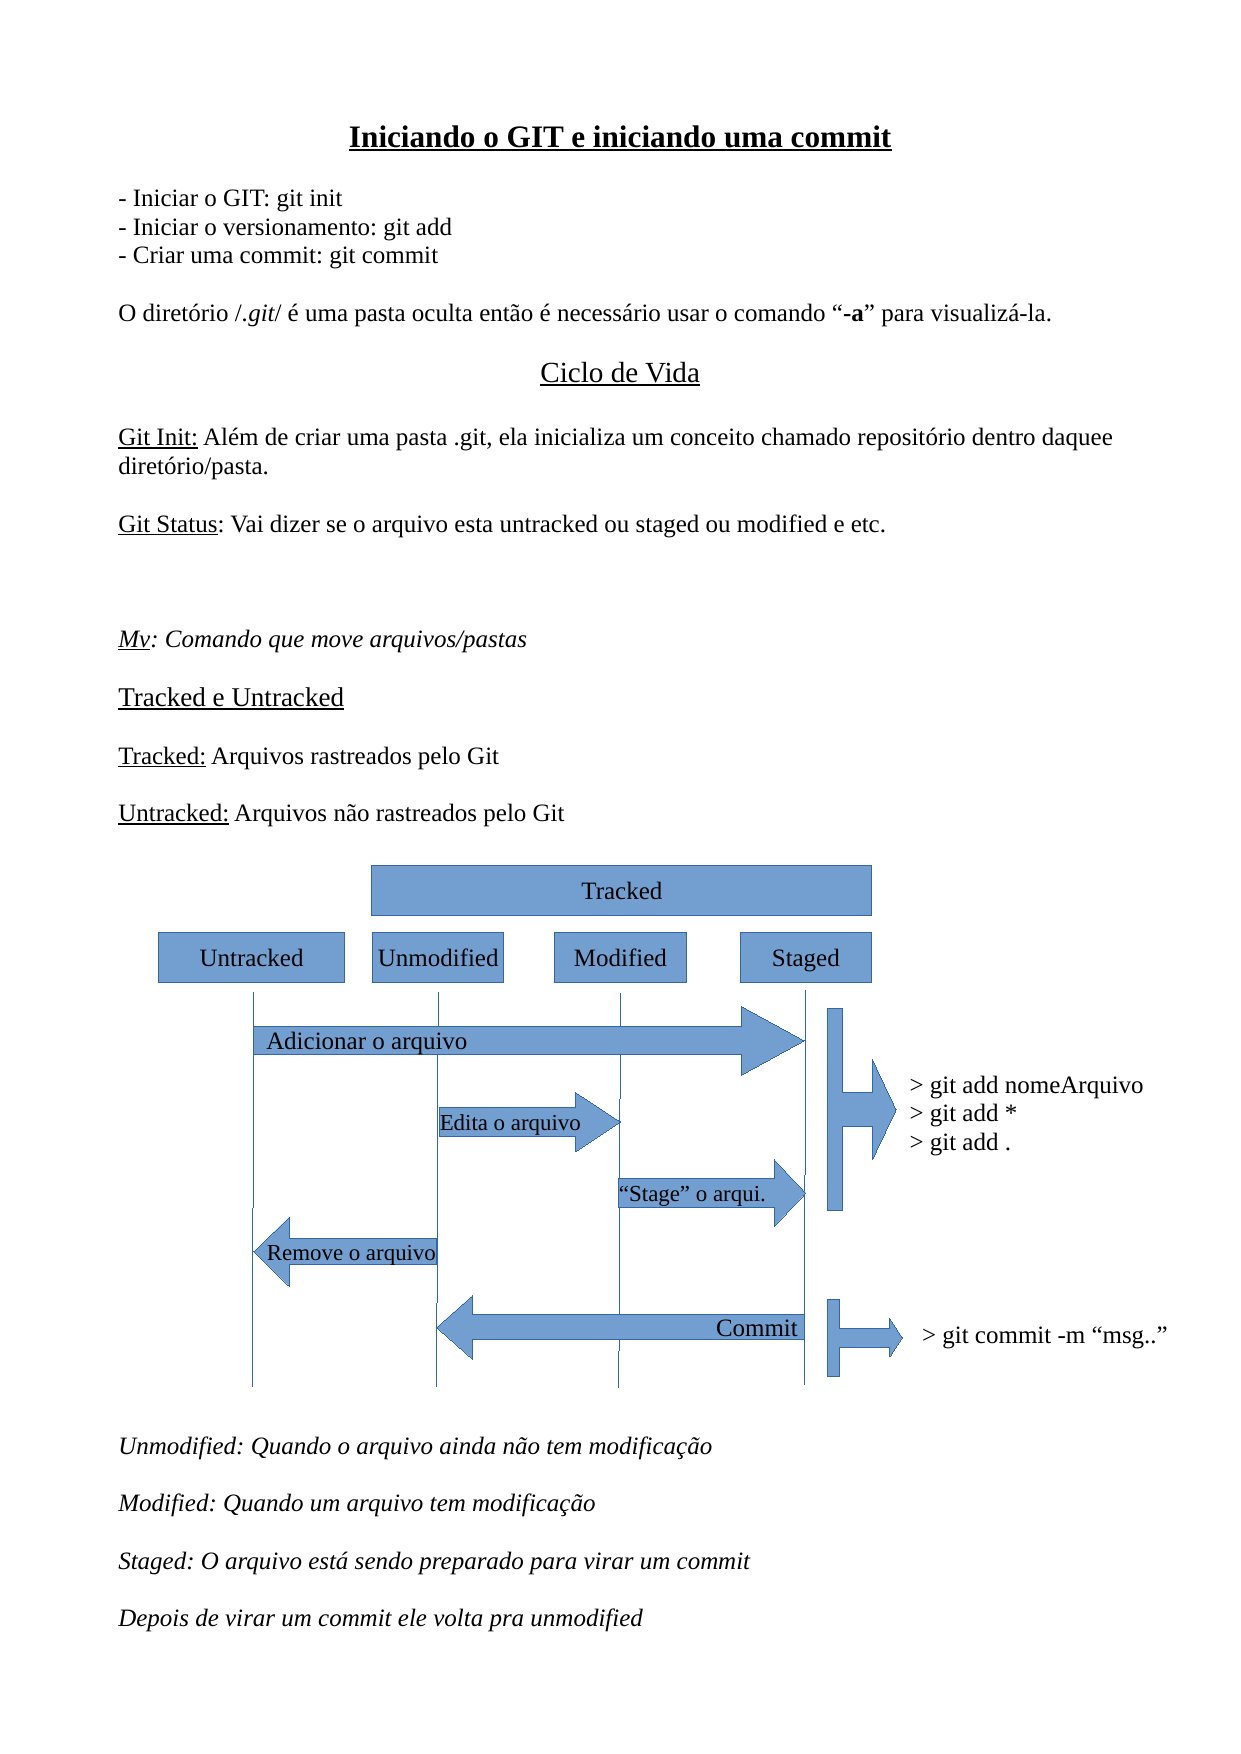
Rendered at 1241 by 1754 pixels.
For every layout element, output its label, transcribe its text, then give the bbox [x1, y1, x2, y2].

text - Iniciar o GIT: git init [118, 183, 1122, 212]
text Tracked e Untracked [118, 681, 1122, 712]
text Ciclo de Vida [118, 355, 1122, 389]
text Git Init: Além de criar uma pasta .git, ela inicializa um conceito chamado repositório dentro daquee diretório/pasta. [118, 422, 1122, 480]
text Tracked: Arquivos rastreados pelo Git [118, 741, 1122, 770]
text Git Status: Vai dizer se o arquivo esta untracked ou staged ou modified e etc. [118, 509, 1122, 537]
text O diretório /.git/ é uma pasta oculta então é necessário usar o comando “-a” para visualizá-la. [118, 298, 1122, 327]
text Depois de virar um commit ele volta pra unmodified [118, 1603, 1122, 1632]
text Modified: Quando um arquivo tem modificação [118, 1488, 1122, 1517]
text Unmodified: Quando o arquivo ainda não tem modificação [118, 1431, 1122, 1460]
text Untracked: Arquivos não rastreados pelo Git [118, 798, 1122, 827]
text Iniciando o GIT e iniciando uma commit [118, 118, 1122, 154]
text - Criar uma commit: git commit [118, 240, 1122, 269]
text - Iniciar o versionamento: git add [118, 212, 1122, 240]
text Mv: Comando que move arquivos/pastas [118, 624, 1122, 652]
text Staged: O arquivo está sendo preparado para virar um commit [118, 1546, 1122, 1575]
